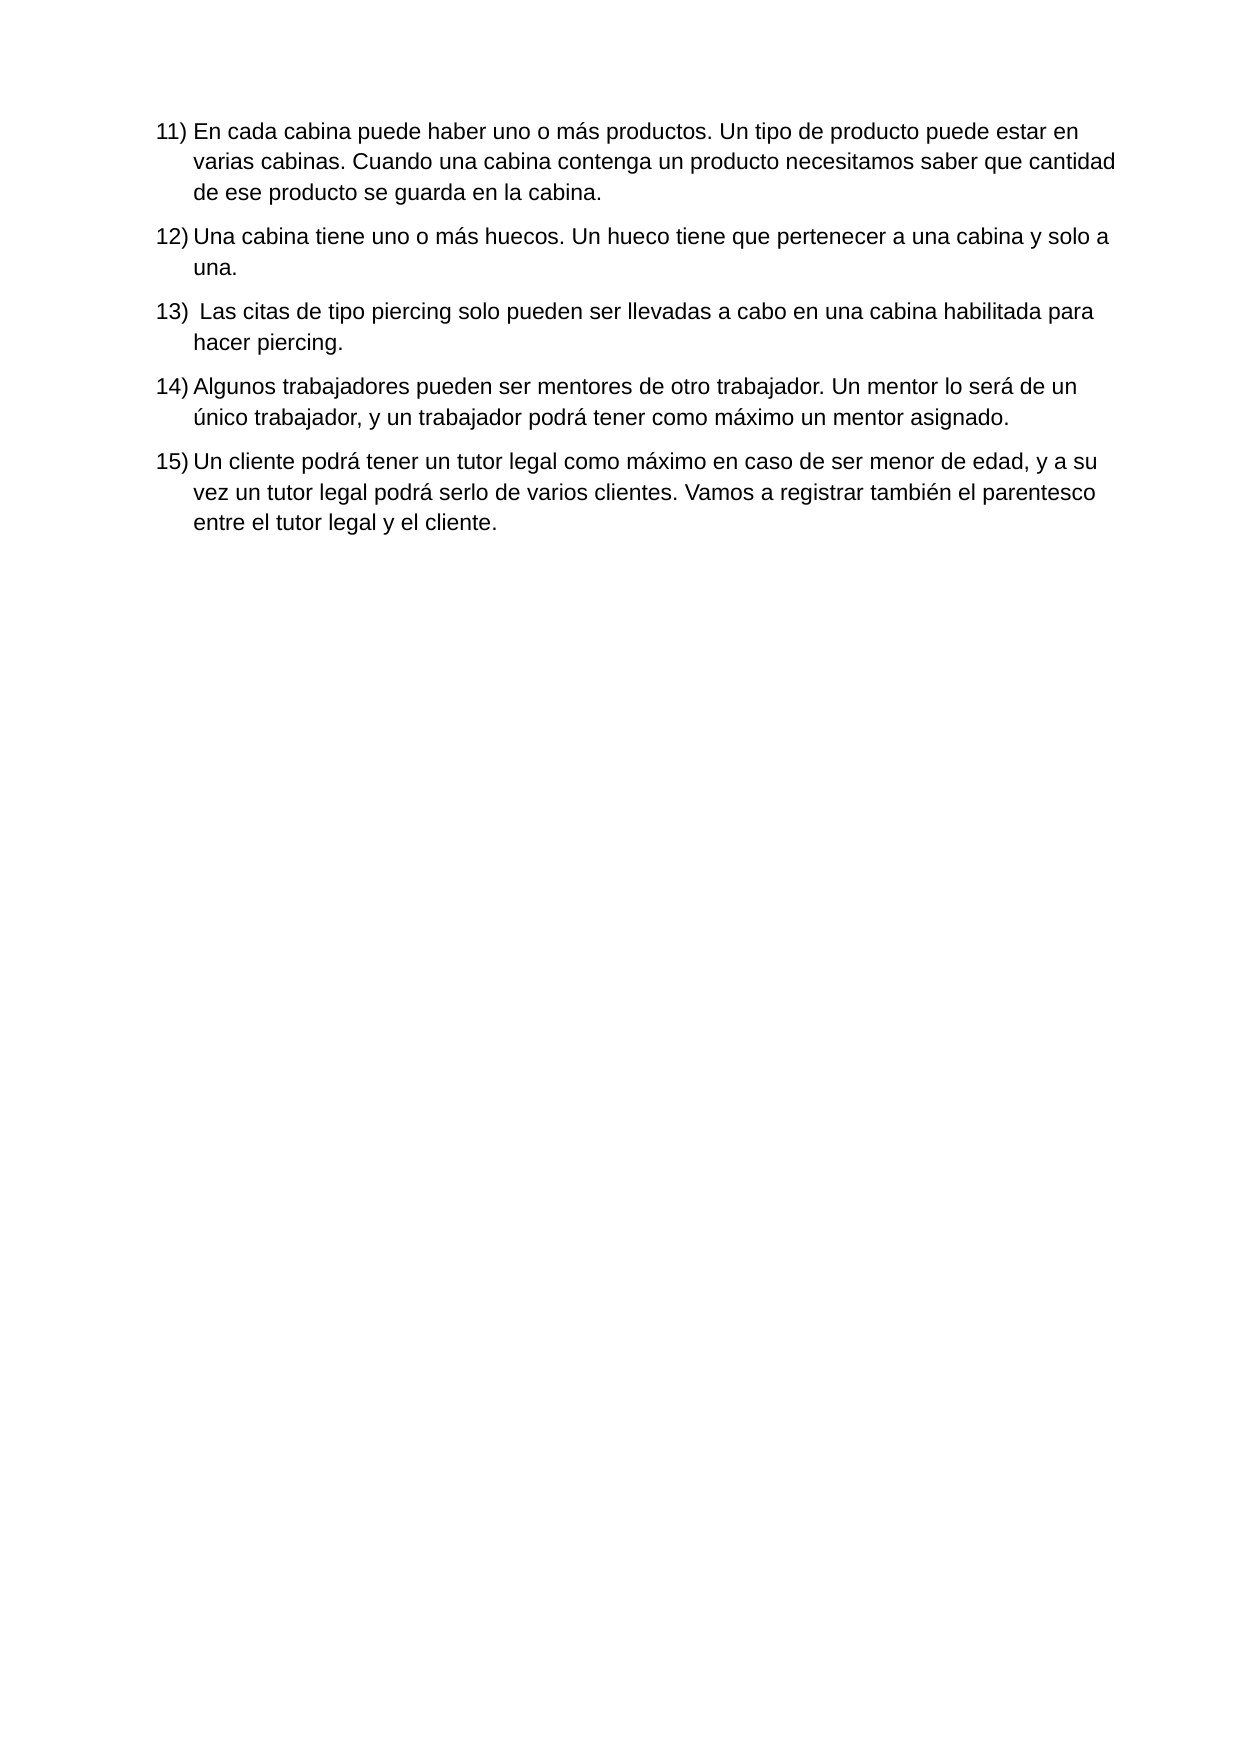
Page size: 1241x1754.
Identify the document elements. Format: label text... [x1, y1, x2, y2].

list Las citas de tipo piercing solo pueden ser llevadas a cabo en una cabina habilitada para hacer piercing. [156, 298, 1122, 355]
list Un cliente podrá tener un tutor legal como máximo en caso de ser menor de edad, y a su vez un tutor legal podrá serlo de varios clientes. Vamos a registrar también el parentesco entre el tutor legal y el cliente. [156, 448, 1122, 535]
list Una cabina tiene uno o más huecos. Un hueco tiene que pertenecer a una cabina y solo a una. [156, 223, 1122, 280]
list Algunos trabajadores pueden ser mentores de otro trabajador. Un mentor lo será de un único trabajador, y un trabajador podrá tener como máximo un mentor asignado. [156, 373, 1122, 430]
list En cada cabina puede haber uno o más productos. Un tipo de producto puede estar en varias cabinas. Cuando una cabina contenga un producto necesitamos saber que cantidad de ese producto se guarda en la cabina. [156, 118, 1122, 205]
